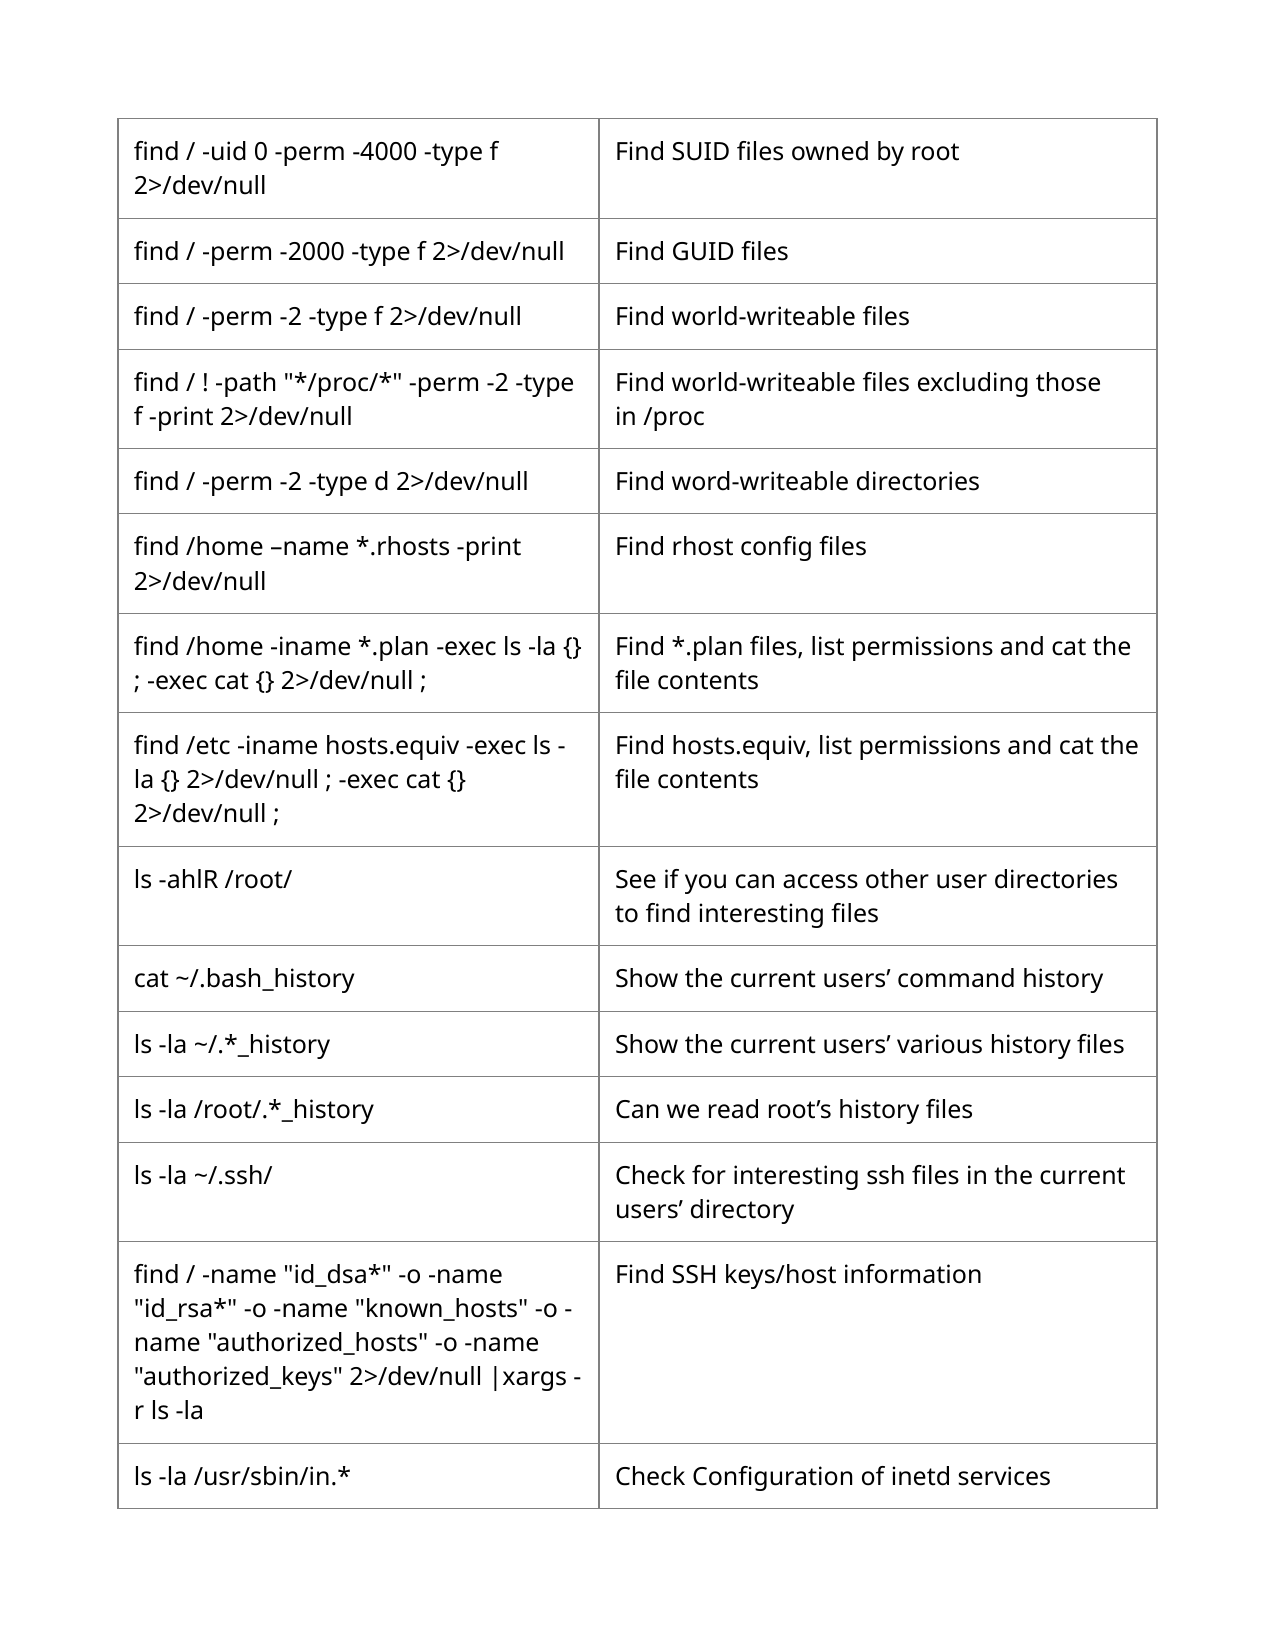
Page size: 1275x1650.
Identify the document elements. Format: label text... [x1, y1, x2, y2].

table_cell cat ~/.bash_history [119, 946, 598, 1011]
table_cell find /etc -iname hosts.equiv -exec ls -la {} 2>/dev/null ; -exec cat {} 2>/dev/null ; [119, 713, 598, 846]
table_cell find / -perm -2 -type f 2>/dev/null [119, 284, 598, 348]
table_cell ls -ahlR /root/ [119, 847, 598, 945]
table_cell Show the current users’ command history [600, 946, 1156, 1011]
table_cell ls -la /usr/sbin/in.* [119, 1444, 598, 1508]
table_cell Check Configuration of inetd services [600, 1444, 1156, 1508]
table_cell ls -la ~/.ssh/ [119, 1143, 598, 1241]
table_cell Find world-writeable files excluding those in /proc [600, 350, 1156, 448]
table_cell find / -uid 0 -perm -4000 -type f 2>/dev/null [119, 119, 598, 218]
table_cell find /home –name *.rhosts -print 2>/dev/null [119, 514, 598, 613]
table_cell Find word-writeable directories [600, 449, 1156, 513]
table_cell Can we read root’s history files [600, 1077, 1156, 1142]
table_cell Find rhost config files [600, 514, 1156, 613]
table_cell find /home -iname *.plan -exec ls -la {} ; -exec cat {} 2>/dev/null ; [119, 614, 598, 712]
table_cell Find world-writeable files [600, 284, 1156, 348]
table_cell Find hosts.equiv, list permissions and cat the file contents [600, 713, 1156, 846]
table_cell Find GUID files [600, 219, 1156, 283]
table_cell find / ! -path "*/proc/*" -perm -2 -type f -print 2>/dev/null [119, 350, 598, 448]
table_cell find / -name "id_dsa*" -o -name "id_rsa*" -o -name "known_hosts" -o -name "authorized_hosts" -o -name "authorized_keys" 2>/dev/null |xargs -r ls -la [119, 1242, 598, 1443]
table_cell Show the current users’ various history files [600, 1012, 1156, 1076]
table_cell Find SSH keys/host information [600, 1242, 1156, 1443]
table_cell ls -la /root/.*_history [119, 1077, 598, 1142]
table_cell See if you can access other user directories to find interesting files [600, 847, 1156, 945]
table_cell Check for interesting ssh files in the current users’ directory [600, 1143, 1156, 1241]
table_cell Find *.plan files, list permissions and cat the file contents [600, 614, 1156, 712]
table_cell find / -perm -2 -type d 2>/dev/null [119, 449, 598, 513]
table_cell Find SUID files owned by root [600, 119, 1156, 218]
table_cell ls -la ~/.*_history [119, 1012, 598, 1076]
table_cell find / -perm -2000 -type f 2>/dev/null [119, 219, 598, 283]
